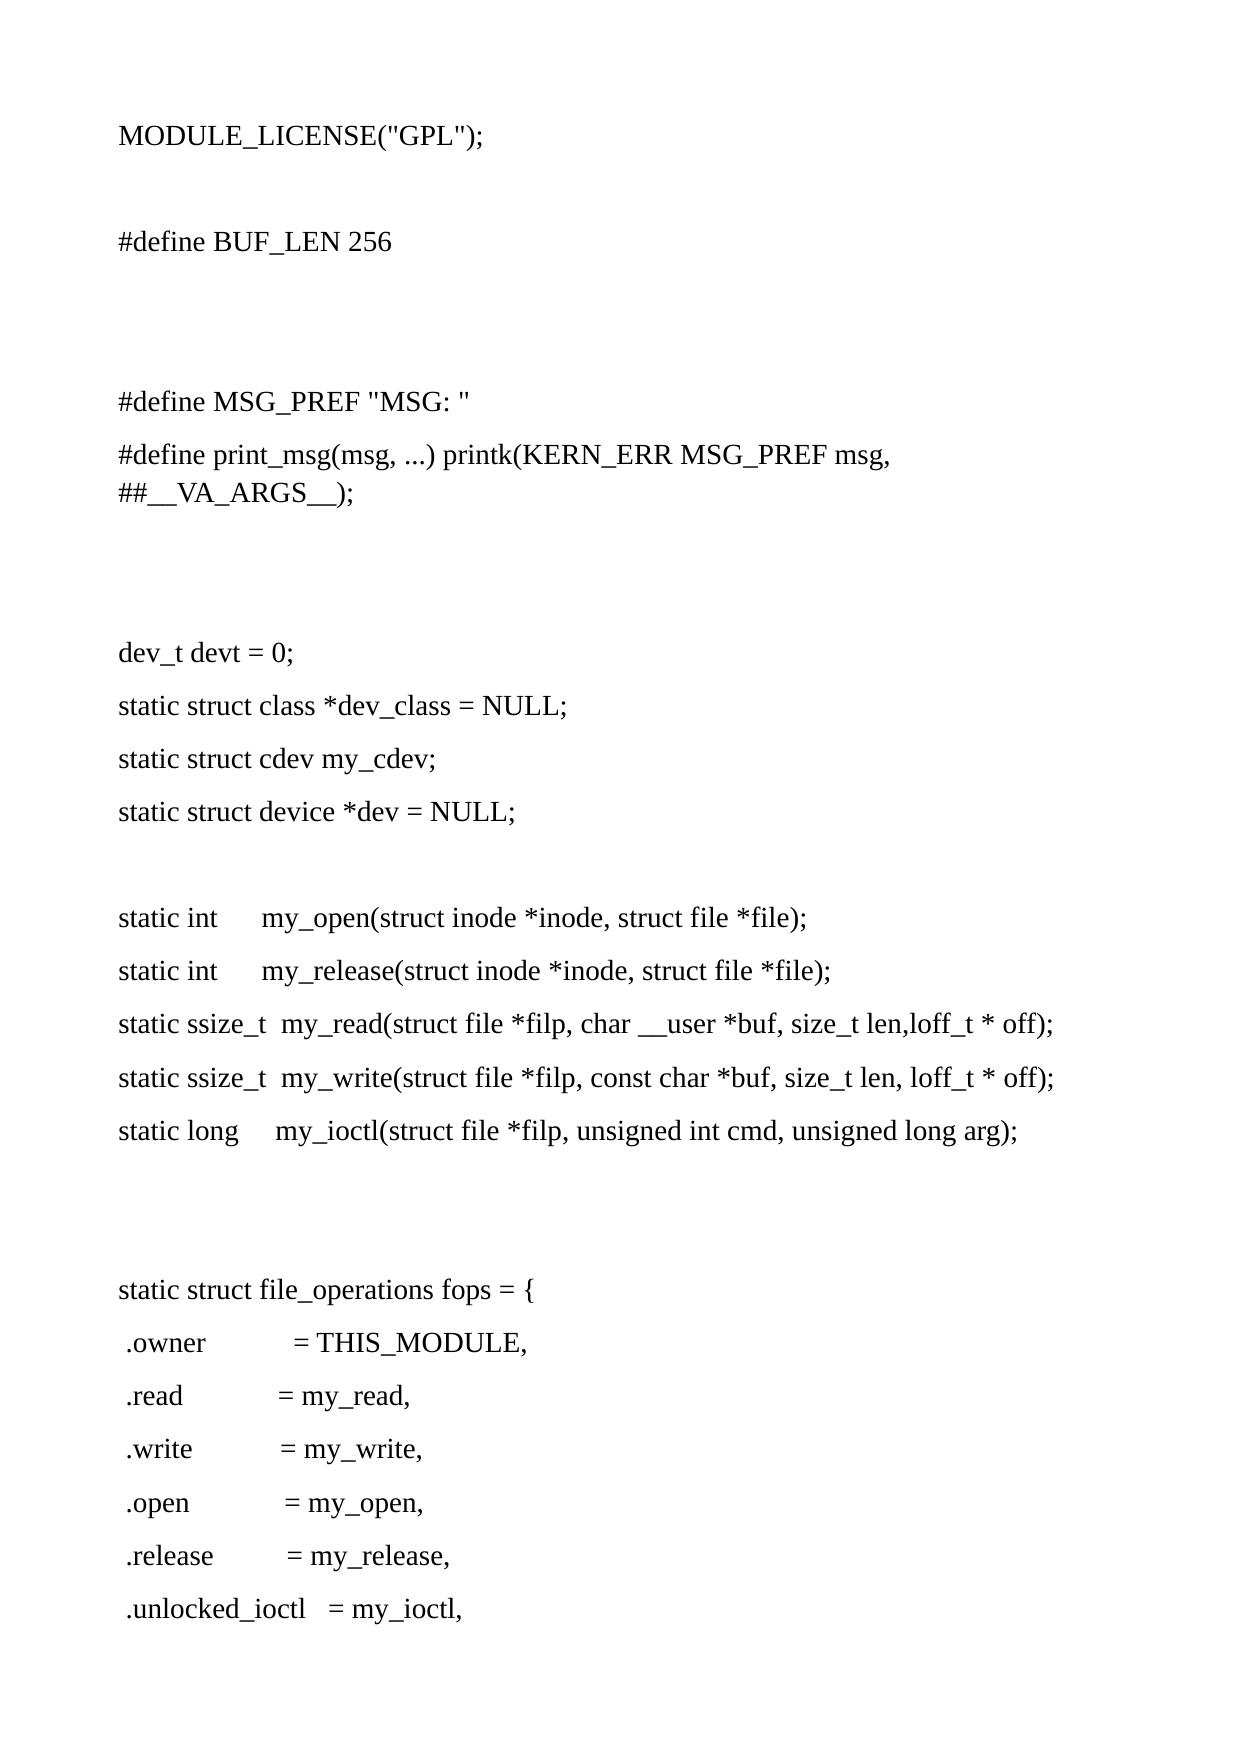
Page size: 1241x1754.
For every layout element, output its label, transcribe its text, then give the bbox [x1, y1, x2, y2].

text dev_t devt = 0; [118, 635, 1122, 668]
text .write = my_write, [118, 1432, 1122, 1465]
text static struct class *dev_class = NULL; [118, 688, 1122, 721]
text static struct device *dev = NULL; [118, 794, 1122, 828]
text #define BUF_LEN 256 [118, 224, 1122, 258]
text .read = my_read, [118, 1378, 1122, 1412]
text static int my_open(struct inode *inode, struct file *file); [118, 900, 1122, 934]
text static ssize_t my_write(struct file *filp, const char *buf, size_t len, loff_t * off); [118, 1060, 1122, 1093]
text static struct cdev my_cdev; [118, 741, 1122, 774]
text .open = my_open, [118, 1485, 1122, 1518]
text .owner = THIS_MODULE, [118, 1325, 1122, 1359]
text .release = my_release, [118, 1538, 1122, 1571]
text static ssize_t my_read(struct file *filp, char __user *buf, size_t len,loff_t * off); [118, 1007, 1122, 1040]
text static int my_release(struct inode *inode, struct file *file); [118, 953, 1122, 987]
text #define print_msg(msg, ...) printk(KERN_ERR MSG_PREF msg, ##__VA_ARGS__); [118, 437, 1122, 509]
text .unlocked_ioctl = my_ioctl, [118, 1591, 1122, 1624]
text #define MSG_PREF "MSG: " [118, 384, 1122, 417]
text MODULE_LICENSE("GPL"); [118, 118, 1122, 152]
text static long my_ioctl(struct file *filp, unsigned int cmd, unsigned long arg); [118, 1113, 1122, 1146]
text static struct file_operations fops = { [118, 1272, 1122, 1306]
